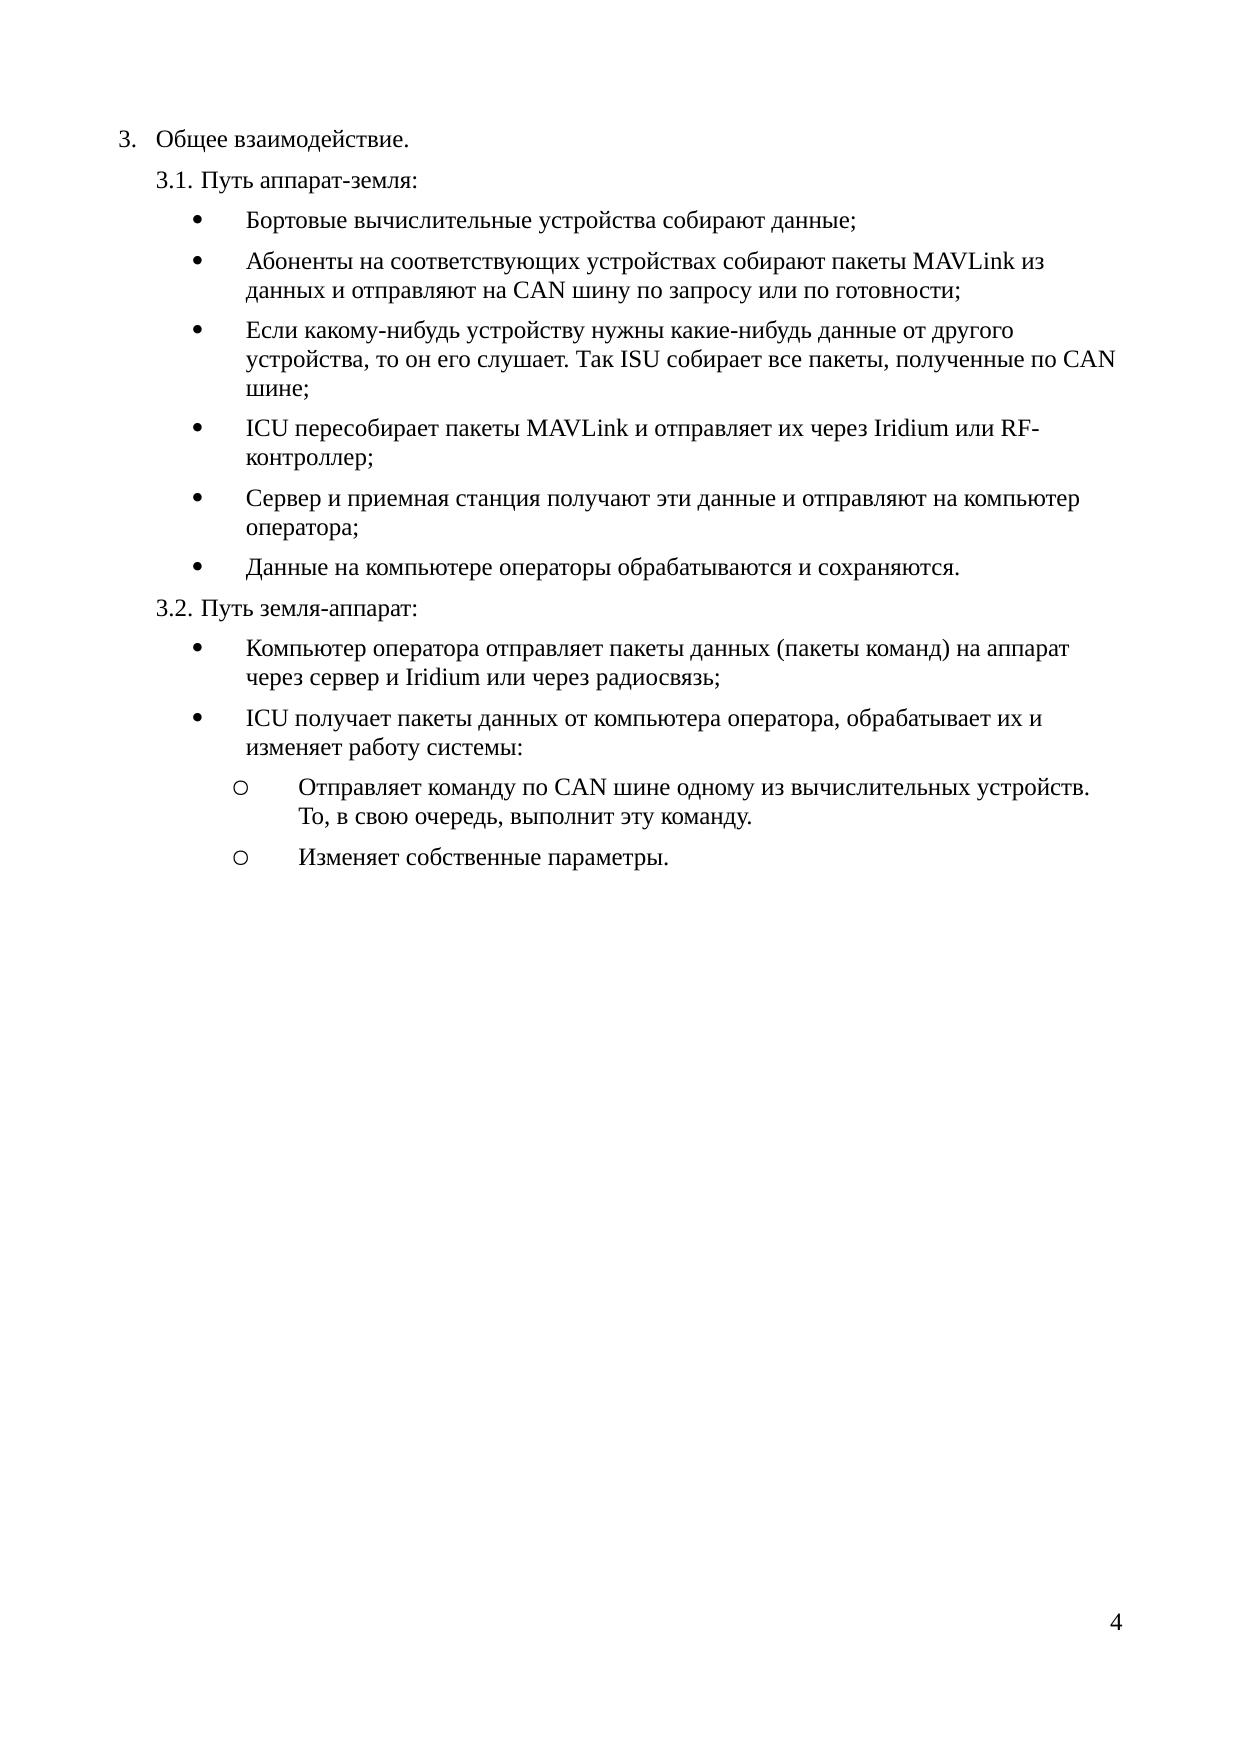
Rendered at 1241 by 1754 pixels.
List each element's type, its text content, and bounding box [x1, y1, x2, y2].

list Абоненты на соответствующих устройствах собирают пакеты MAVLink из данных и отправляют на CAN шину по запросу или по готовности; [193, 246, 1122, 303]
list Путь земля-аппарат: [156, 593, 1122, 622]
list Данные на компьютере операторы обрабатываются и сохраняются. [193, 552, 1122, 581]
list Общее взаимодействие. [118, 124, 1122, 153]
list ICU получает пакеты данных от компьютера оператора, обрабатывает их и изменяет работу системы: [193, 703, 1122, 760]
list Компьютер оператора отправляет пакеты данных (пакеты команд) на аппарат через сервер и Iridium или через радиосвязь; [193, 633, 1122, 691]
list Отправляет команду по CAN шине одному из вычислительных устройств. То, в свою очередь, выполнит эту команду. [231, 772, 1122, 830]
list Бортовые вычислительные устройства собирают данные; [193, 205, 1122, 234]
list Сервер и приемная станция получают эти данные и отправляют на компьютер оператора; [193, 483, 1122, 540]
list Путь аппарат-земля: [156, 165, 1122, 193]
list ICU пересобирает пакеты MAVLink и отправляет их через Iridium или RF-контроллер; [193, 413, 1122, 471]
list Если какому-нибудь устройству нужны какие-нибудь данные от другого устройства, то он его слушает. Так ISU собирает все пакеты, полученные по CAN шине; [193, 315, 1122, 402]
list Изменяет собственные параметры. [231, 842, 1122, 870]
